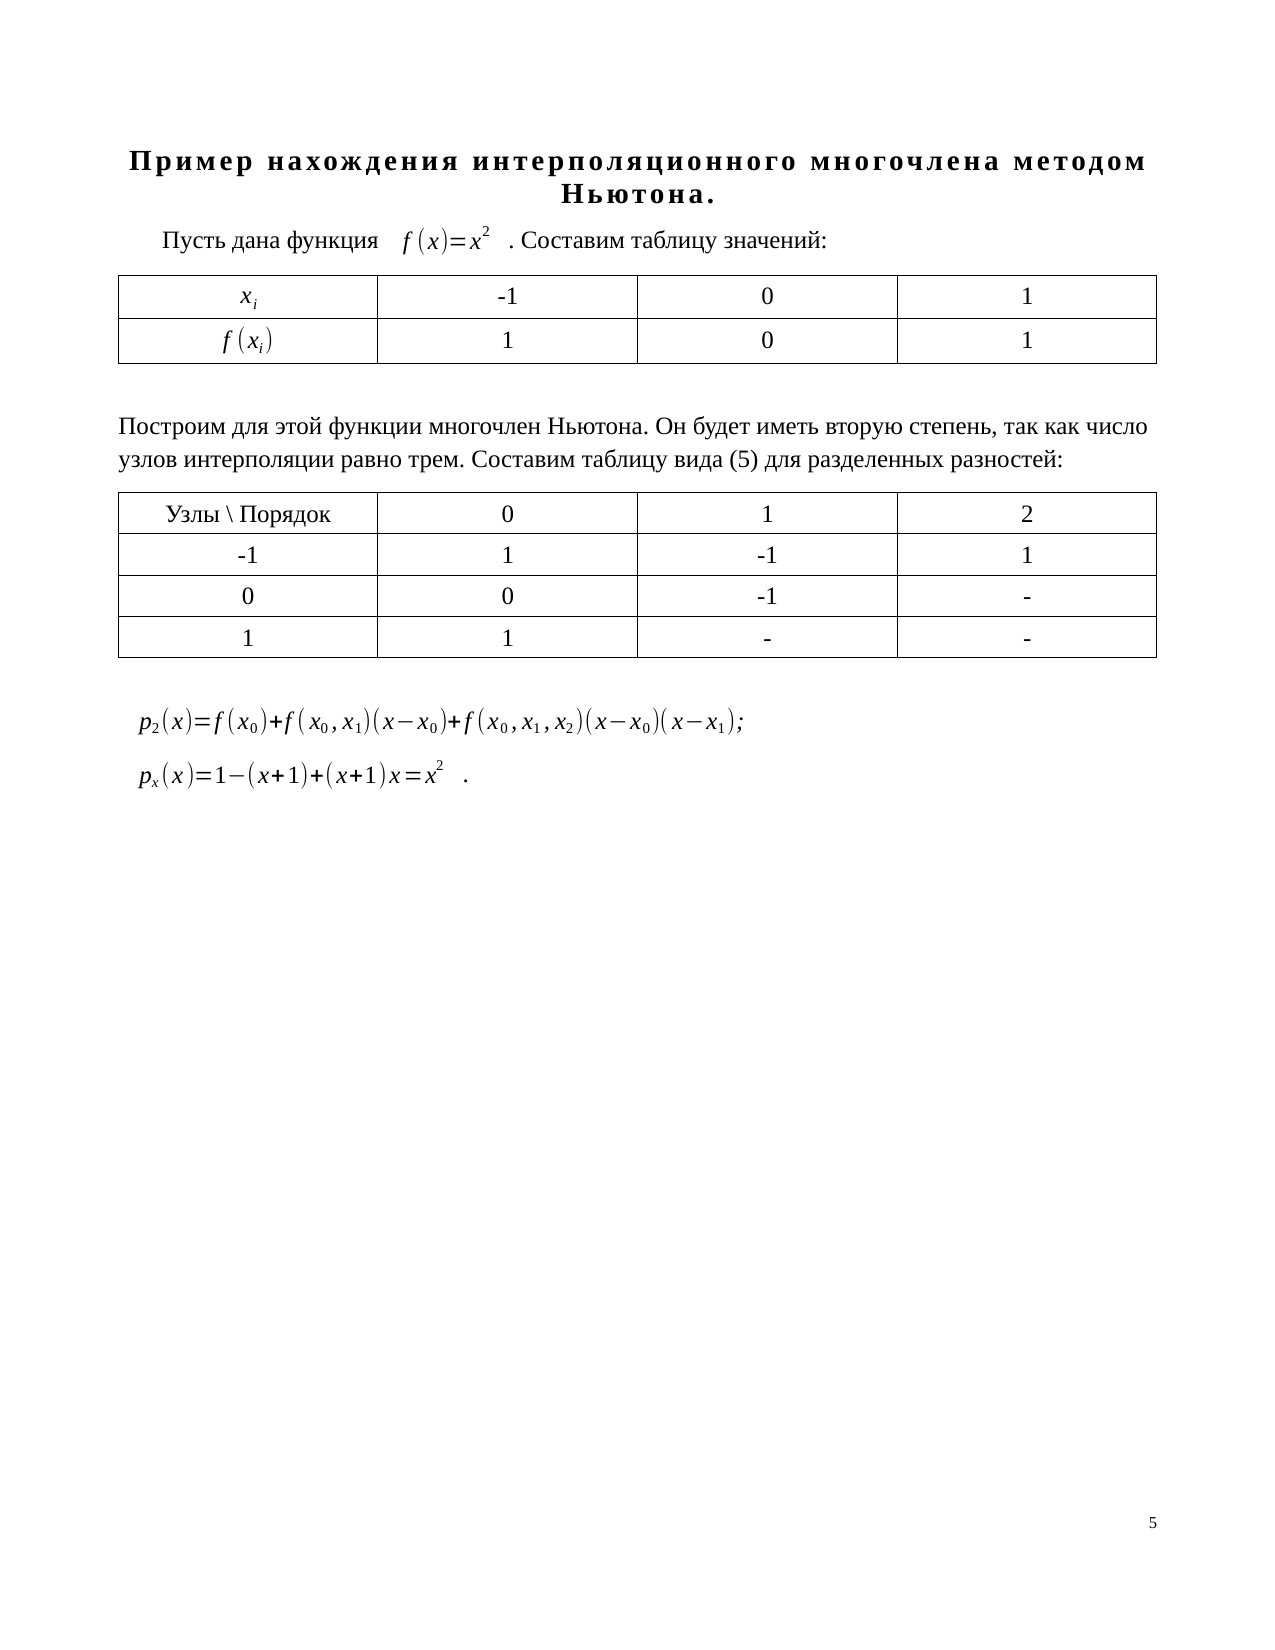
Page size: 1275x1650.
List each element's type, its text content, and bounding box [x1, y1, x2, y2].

table_cell 0 [119, 576, 377, 616]
table_cell 1 [898, 319, 1156, 363]
text Построим для этой функции многочлен Ньютона. Он будет иметь вторую степень, так как число узлов интерполяции равно трем. Составим таблицу вида (5) для разделенных разностей: [118, 411, 1157, 473]
table_cell 0 [638, 319, 897, 363]
table_cell 1 [378, 617, 637, 657]
table_header [119, 276, 377, 318]
table_cell 1 [378, 534, 637, 574]
table_cell 1 [378, 319, 637, 363]
table_header 1 [898, 276, 1156, 318]
text . [118, 757, 1157, 791]
table_cell [119, 319, 377, 363]
table_header Узлы \ Порядок [119, 493, 377, 533]
subtitle Пример нахождения интерполяционного многочлена методом Ньютона. [118, 143, 1157, 210]
table_header 0 [378, 493, 637, 533]
table_cell - [898, 576, 1156, 616]
text Пусть дана функция . Составим таблицу значений: [118, 223, 1157, 256]
table_cell 1 [119, 617, 377, 657]
table_cell - [638, 617, 897, 657]
table_cell 0 [378, 576, 637, 616]
table_header 2 [898, 493, 1156, 533]
table_cell -1 [119, 534, 377, 574]
table_header 1 [638, 493, 897, 533]
table_cell -1 [638, 576, 897, 616]
table_header 0 [638, 276, 897, 318]
table_cell - [898, 617, 1156, 657]
table_cell 1 [898, 534, 1156, 574]
table_cell -1 [638, 534, 897, 574]
table_header -1 [378, 276, 637, 318]
